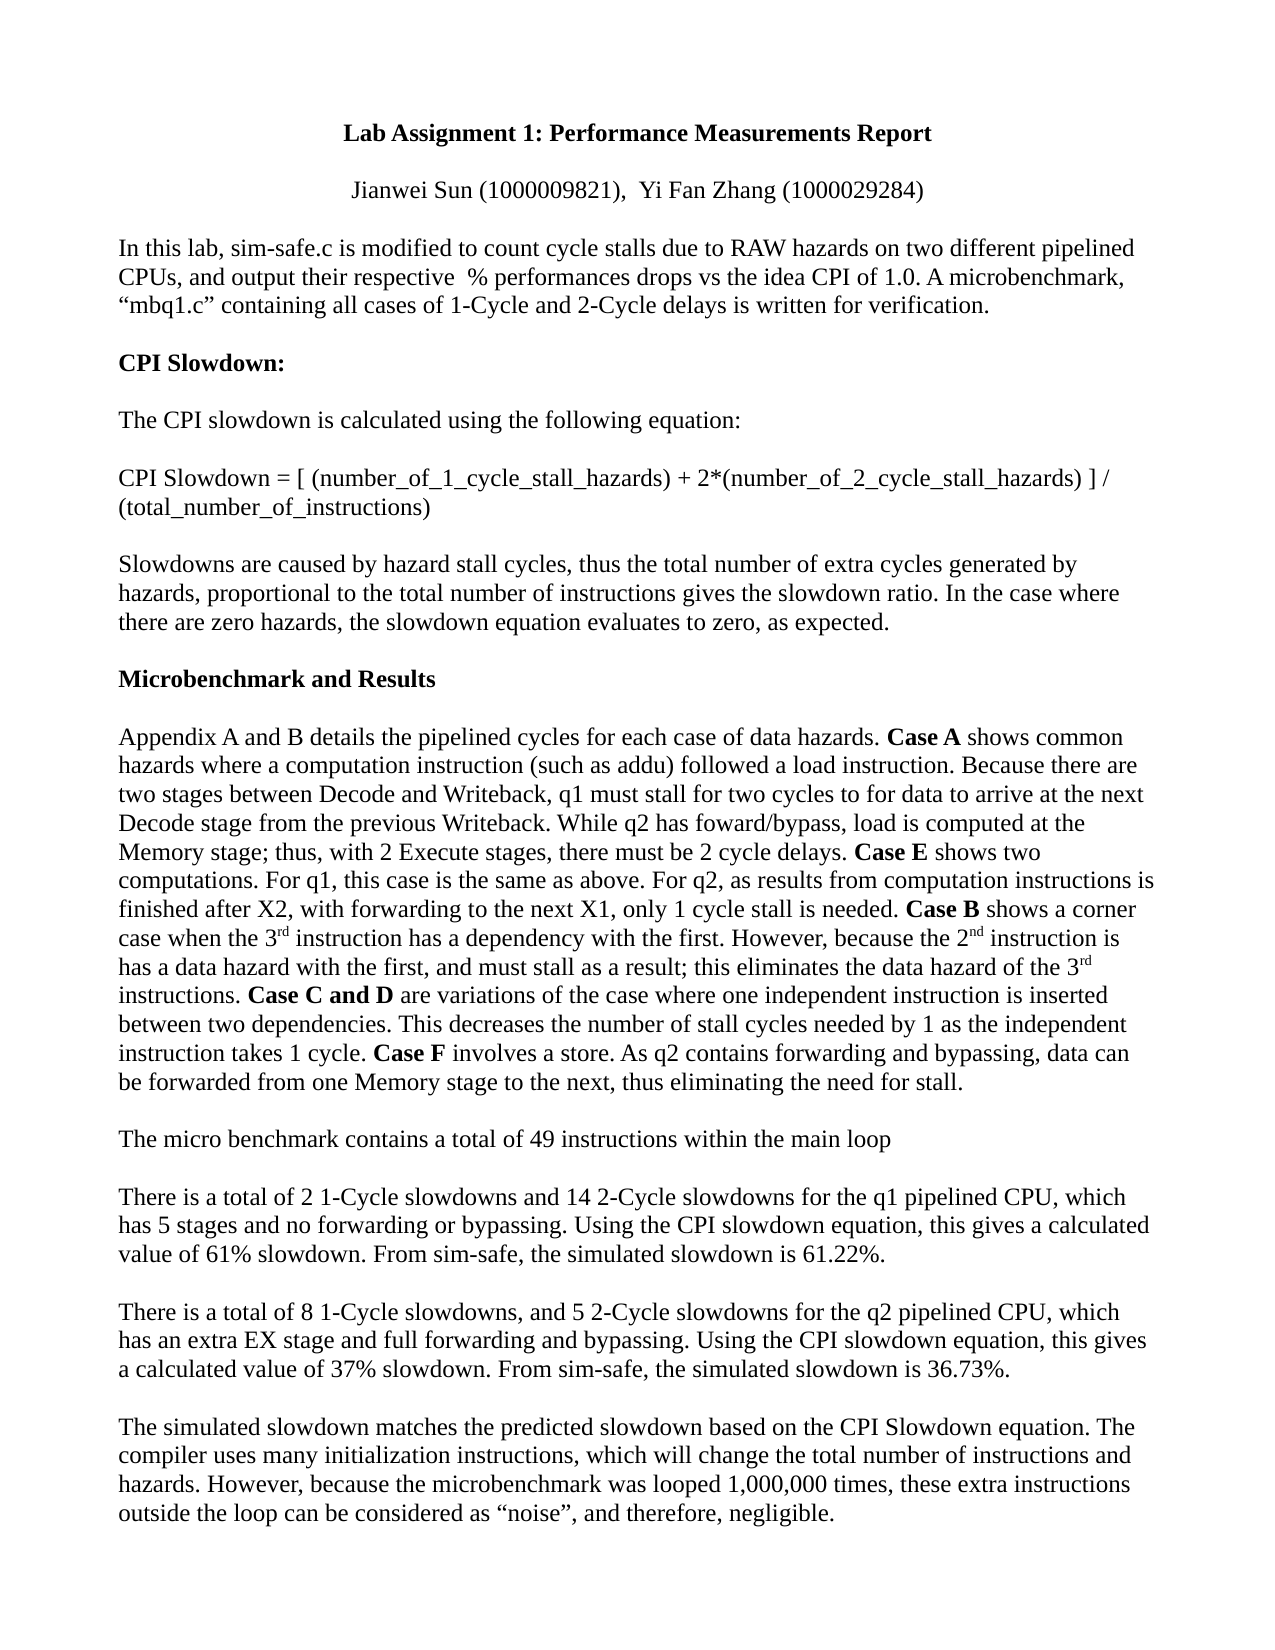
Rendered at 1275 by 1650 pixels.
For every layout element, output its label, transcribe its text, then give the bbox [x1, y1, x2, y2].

text CPI Slowdown: [118, 348, 1157, 377]
text Appendix A and B details the pipelined cycles for each case of data hazards. Case A shows common hazards where a computation instruction (such as addu) followed a load instruction. Because there are two stages between Decode and Writeback, q1 must stall for two cycles to for data to arrive at the next Decode stage from the previous Writeback. While q2 has foward/bypass, load is computed at the Memory stage; thus, with 2 Execute stages, there must be 2 cycle delays. Case E shows two computations. For q1, this case is the same as above. For q2, as results from computation instructions is finished after X2, with forwarding to the next X1, only 1 cycle stall is needed. Case B shows a corner case when the 3rd instruction has a dependency with the first. However, because the 2nd instruction is has a data hazard with the first, and must stall as a result; this eliminates the data hazard of the 3rd instructions. Case C and D are variations of the case where one independent instruction is inserted between two dependencies. This decreases the number of stall cycles needed by 1 as the independent instruction takes 1 cycle. Case F involves a store. As q2 contains forwarding and bypassing, data can be forwarded from one Memory stage to the next, thus eliminating the need for stall. [118, 722, 1157, 1096]
text Microbenchmark and Results [118, 664, 1157, 693]
text CPI Slowdown = [ (number_of_1_cycle_stall_hazards) + 2*(number_of_2_cycle_stall_hazards) ] / (total_number_of_instructions) [118, 463, 1157, 521]
text There is a total of 8 1-Cycle slowdowns, and 5 2-Cycle slowdowns for the q2 pipelined CPU, which has an extra EX stage and full forwarding and bypassing. Using the CPI slowdown equation, this gives a calculated value of 37% slowdown. From sim-safe, the simulated slowdown is 36.73%. [118, 1297, 1157, 1383]
text Jianwei Sun (1000009821), Yi Fan Zhang (1000029284) [118, 176, 1157, 204]
text Slowdowns are caused by hazard stall cycles, thus the total number of extra cycles generated by hazards, proportional to the total number of instructions gives the slowdown ratio. In the case where there are zero hazards, the slowdown equation evaluates to zero, as expected. [118, 549, 1157, 636]
text In this lab, sim-safe.c is modified to count cycle stalls due to RAW hazards on two different pipelined CPUs, and output their respective % performances drops vs the idea CPI of 1.0. A microbenchmark, “mbq1.c” containing all cases of 1-Cycle and 2-Cycle delays is written for verification. [118, 233, 1157, 319]
text Lab Assignment 1: Performance Measurements Report [118, 118, 1157, 147]
text The CPI slowdown is calculated using the following equation: [118, 406, 1157, 434]
text The micro benchmark contains a total of 49 instructions within the main loop [118, 1124, 1157, 1153]
text The simulated slowdown matches the predicted slowdown based on the CPI Slowdown equation. The compiler uses many initialization instructions, which will change the total number of instructions and hazards. However, because the microbenchmark was looped 1,000,000 times, these extra instructions outside the loop can be considered as “noise”, and therefore, negligible. [118, 1412, 1157, 1527]
text There is a total of 2 1-Cycle slowdowns and 14 2-Cycle slowdowns for the q1 pipelined CPU, which has 5 stages and no forwarding or bypassing. Using the CPI slowdown equation, this gives a calculated value of 61% slowdown. From sim-safe, the simulated slowdown is 61.22%. [118, 1182, 1157, 1268]
